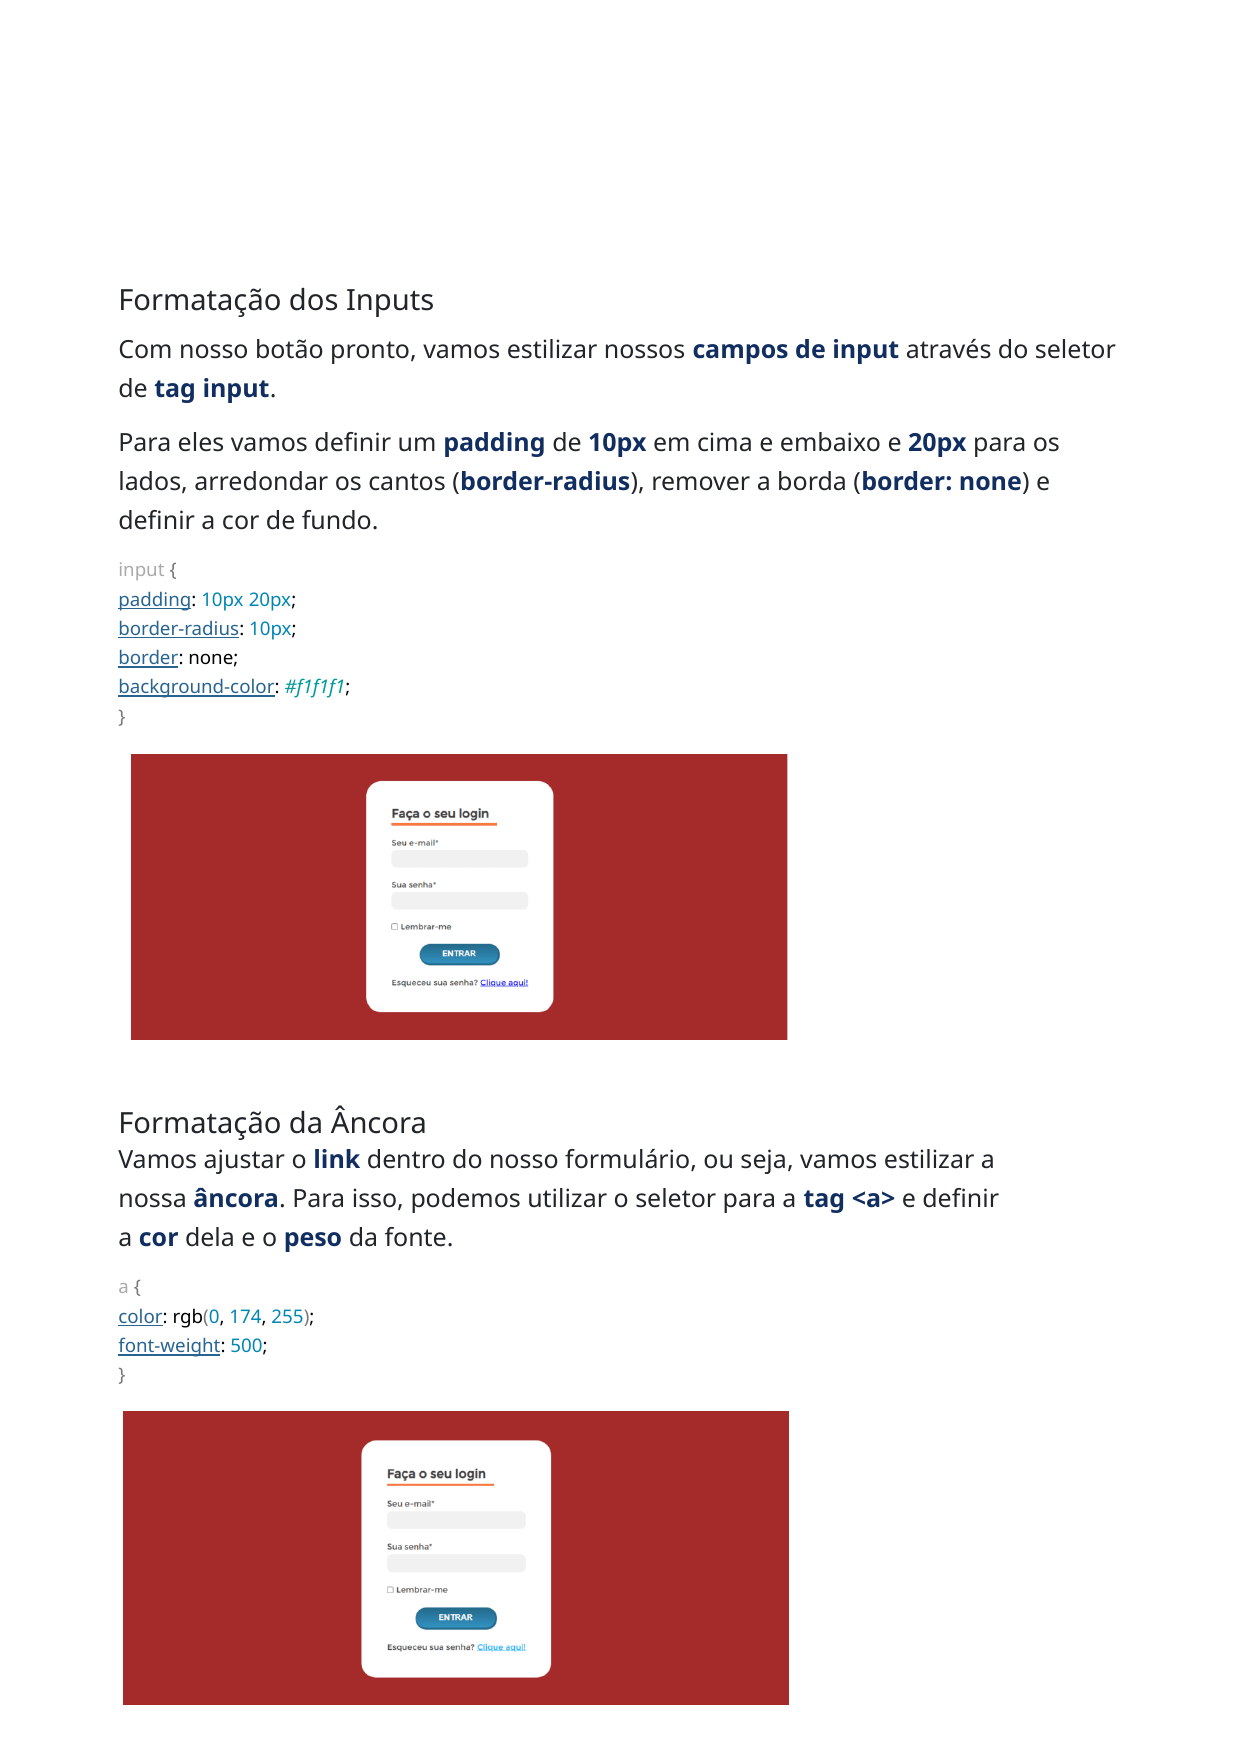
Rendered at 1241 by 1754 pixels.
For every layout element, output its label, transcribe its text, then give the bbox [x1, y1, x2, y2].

text Para eles vamos definir um padding de 10px em cima e embaixo e 20px para os lados, arredondar os cantos (border-radius), remover a borda (border: none) e definir a cor de fundo. [118, 424, 1122, 537]
text } [118, 1362, 1122, 1387]
text a { [118, 1274, 1122, 1299]
text } [118, 703, 1122, 728]
text padding: 10px 20px; [118, 586, 1122, 611]
text background-color: #f1f1f1; [118, 674, 1122, 699]
text Com nosso botão pronto, vamos estilizar nossos campos de input através do seletor de tag input. [118, 332, 1122, 405]
text font-weight: 500; [118, 1332, 1122, 1358]
picture [123, 1411, 789, 1705]
text Vamos ajustar o link dentro do nosso formulário, ou seja, vamos estilizar a nossa âncora. Para isso, podemos utilizar o seletor para a tag <a> e definir a cor dela e o peso da fonte. [118, 1142, 1122, 1254]
subtitle Formatação dos Inputs [118, 279, 1122, 319]
text border: none; [118, 644, 1122, 670]
picture [131, 754, 788, 1040]
text color: rgb(0, 174, 255); [118, 1303, 1122, 1329]
subtitle Formatação da Âncora [118, 1102, 1122, 1142]
text border-radius: 10px; [118, 615, 1122, 641]
text input { [118, 557, 1122, 582]
